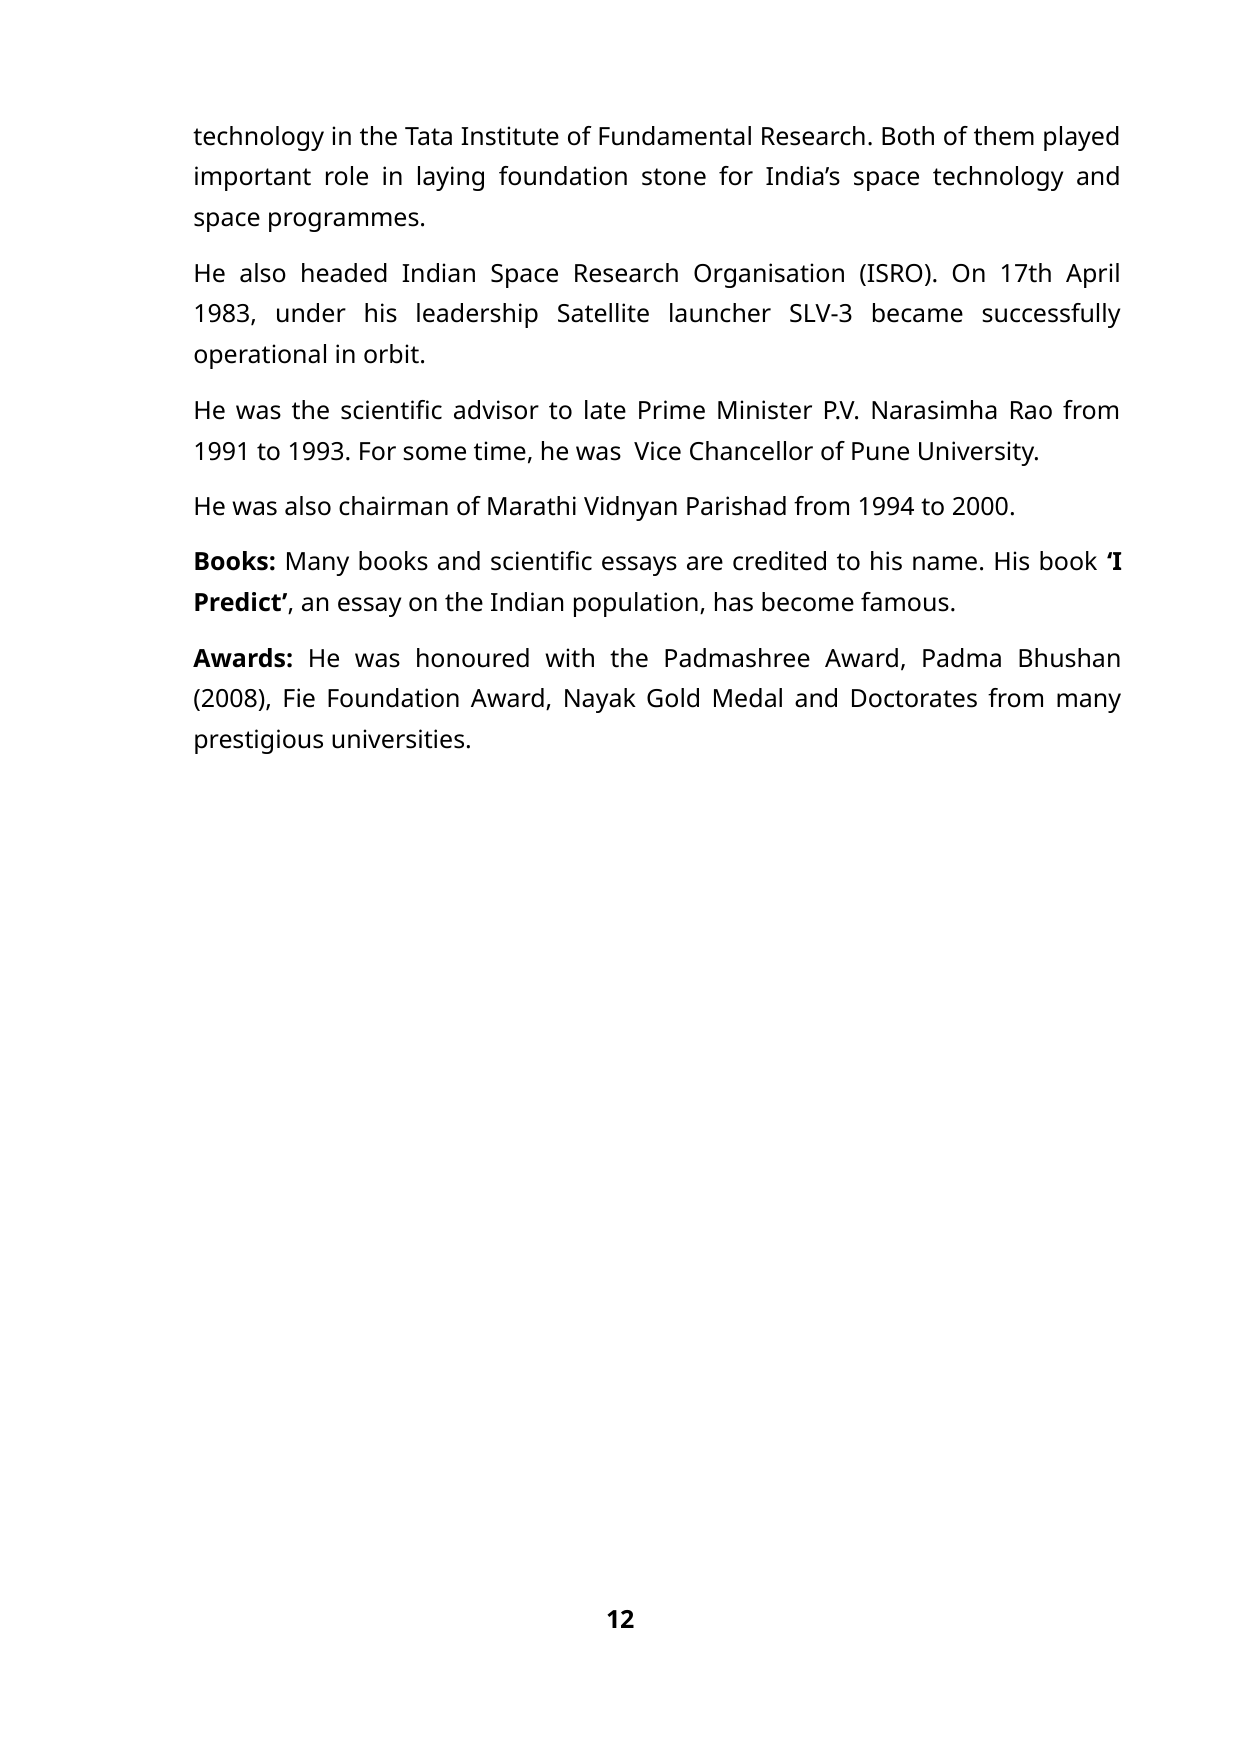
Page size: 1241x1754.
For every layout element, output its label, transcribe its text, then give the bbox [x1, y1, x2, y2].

list He also headed Indian Space Research Organisation (ISRO). On 17th April 1983, under his leadership Satellite launcher SLV-3 became successfully operational in orbit. [156, 255, 1122, 371]
list technology in the Tata Institute of Fundamental Research. Both of them played important role in laying foundation stone for India’s space technology and space programmes. [156, 118, 1122, 234]
list He was also chairman of Marathi Vidnyan Parishad from 1994 to 2000. [156, 488, 1122, 523]
list Books: Many books and scientific essays are credited to his name. His book ‘I Predict’, an essay on the Indian population, has become famous. [156, 544, 1122, 619]
list He was the scientific advisor to late Prime Minister P.V. Narasimha Rao from 1991 to 1993. For some time, he was Vice Chancellor of Pune University. [156, 392, 1122, 467]
list Awards: He was honoured with the Padmashree Award, Padma Bhushan (2008), Fie Foundation Award, Nayak Gold Medal and Doctorates from many prestigious universities. [156, 640, 1122, 756]
